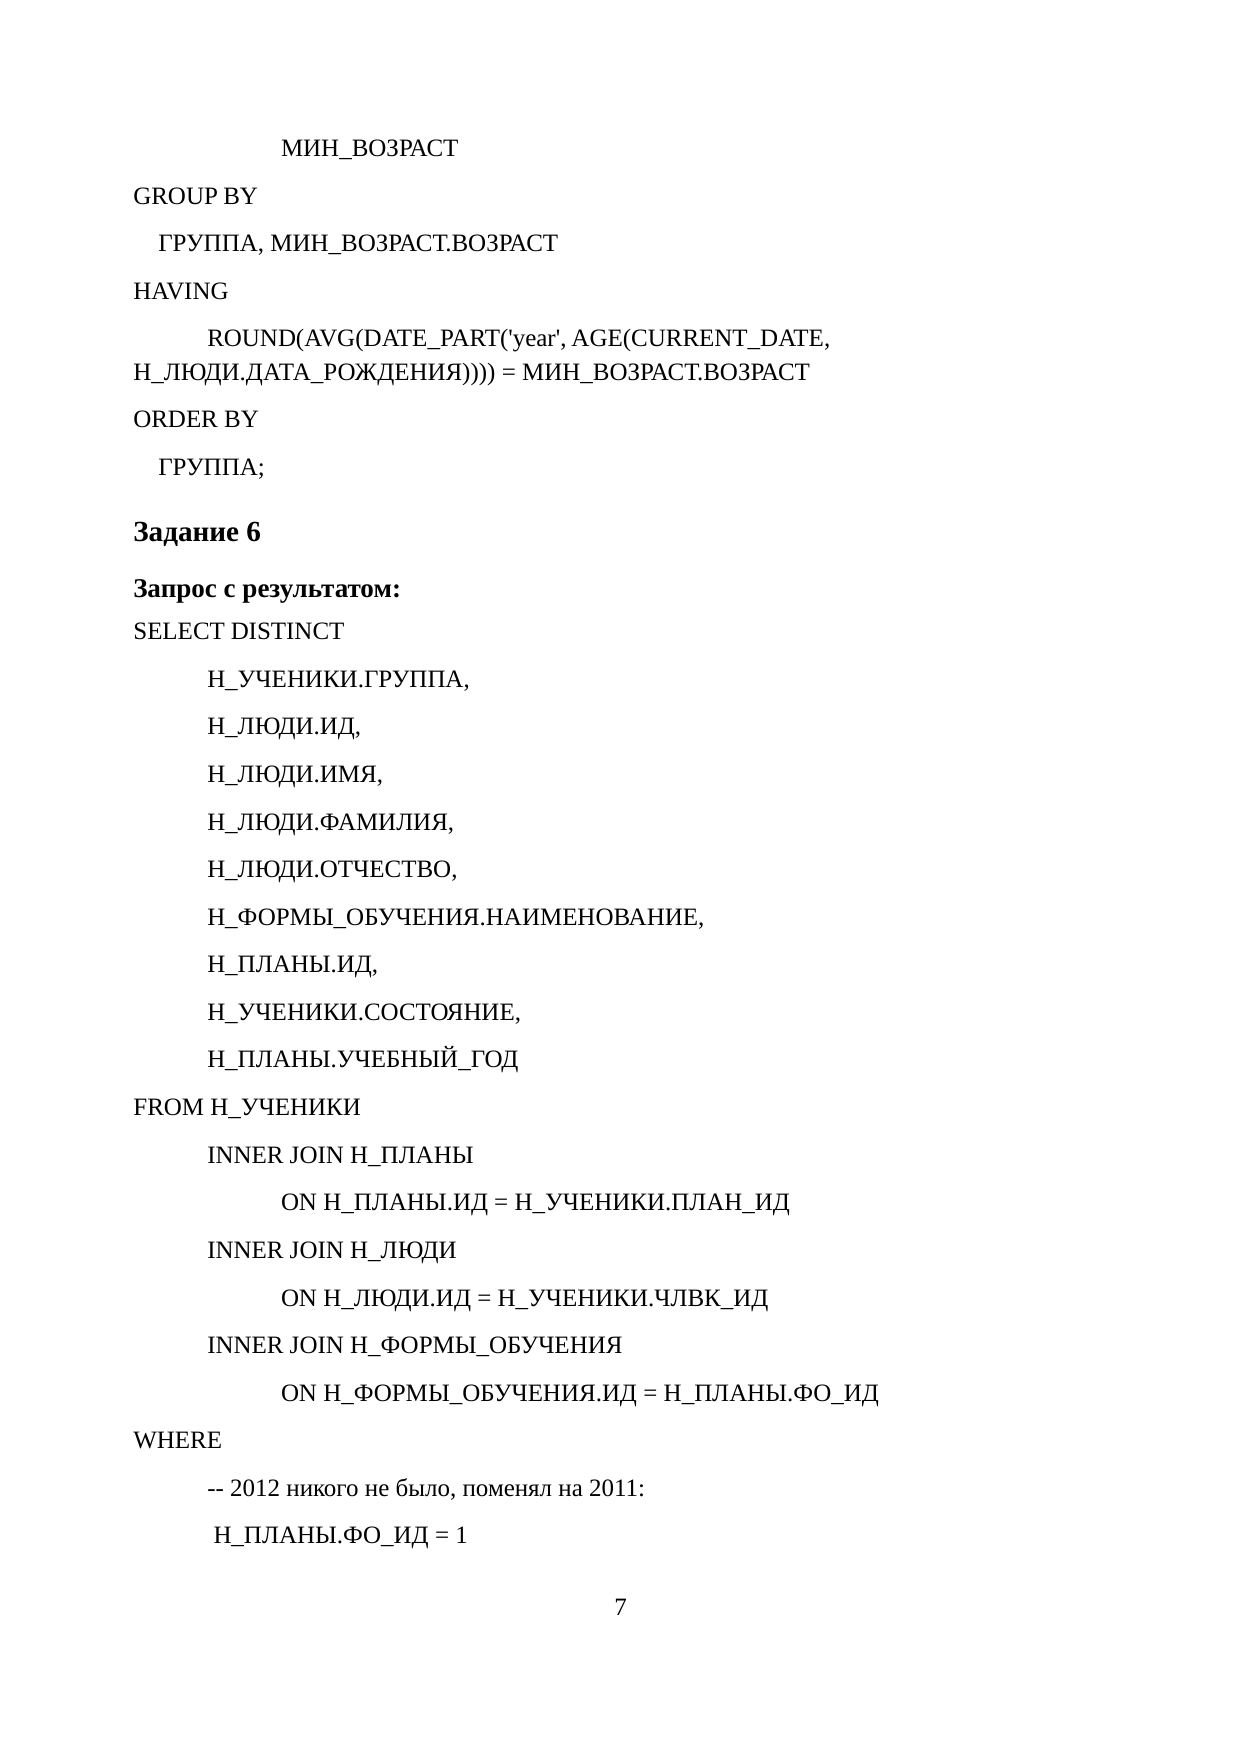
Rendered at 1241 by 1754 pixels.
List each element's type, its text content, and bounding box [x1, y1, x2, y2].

text Н_ФОРМЫ_ОБУЧЕНИЯ.НАИМЕНОВАНИЕ, [133, 902, 1107, 931]
text INNER JOIN Н_ПЛАНЫ [133, 1140, 1107, 1168]
text Н_ЛЮДИ.ОТЧЕСТВО, [133, 854, 1107, 883]
text МИН_ВОЗРАСТ [133, 133, 1107, 162]
text Н_ПЛАНЫ.ИД, [133, 949, 1107, 978]
text INNER JOIN Н_ЛЮДИ [133, 1235, 1107, 1264]
text -- 2012 никого не было, поменял на 2011: [133, 1473, 1107, 1502]
text ON Н_ЛЮДИ.ИД = Н_УЧЕНИКИ.ЧЛВК_ИД [133, 1283, 1107, 1311]
text Н_ЛЮДИ.ИМЯ, [133, 759, 1107, 788]
subtitle Запрос с результатом: [133, 572, 1107, 604]
text GROUP BY [133, 181, 1107, 209]
text Н_ПЛАНЫ.ФО_ИД = 1 [133, 1521, 1107, 1549]
text ГРУППА; [133, 452, 1107, 481]
text Н_ЛЮДИ.ИД, [133, 711, 1107, 740]
text FROM Н_УЧЕНИКИ [133, 1092, 1107, 1121]
text Н_УЧЕНИКИ.СОСТОЯНИЕ, [133, 997, 1107, 1026]
text Н_ЛЮДИ.ФАМИЛИЯ, [133, 807, 1107, 835]
text ROUND(AVG(DATE_PART('year', AGE(CURRENT_DATE, Н_ЛЮДИ.ДАТА_РОЖДЕНИЯ)))) = МИН_ВОЗРАСТ.ВОЗРАСТ [133, 323, 1107, 385]
text Н_УЧЕНИКИ.ГРУППА, [133, 664, 1107, 692]
subtitle Задание 6 [133, 514, 1107, 547]
text ГРУППА, МИН_ВОЗРАСТ.ВОЗРАСТ [133, 228, 1107, 257]
text ORDER BY [133, 404, 1107, 433]
text ON Н_ФОРМЫ_ОБУЧЕНИЯ.ИД = Н_ПЛАНЫ.ФО_ИД [133, 1378, 1107, 1407]
text ON Н_ПЛАНЫ.ИД = Н_УЧЕНИКИ.ПЛАН_ИД [133, 1187, 1107, 1216]
text Н_ПЛАНЫ.УЧЕБНЫЙ_ГОД [133, 1044, 1107, 1073]
text WHERE [133, 1425, 1107, 1454]
text SELECT DISTINCT [133, 616, 1107, 645]
text INNER JOIN Н_ФОРМЫ_ОБУЧЕНИЯ [133, 1330, 1107, 1359]
text HAVING [133, 276, 1107, 305]
